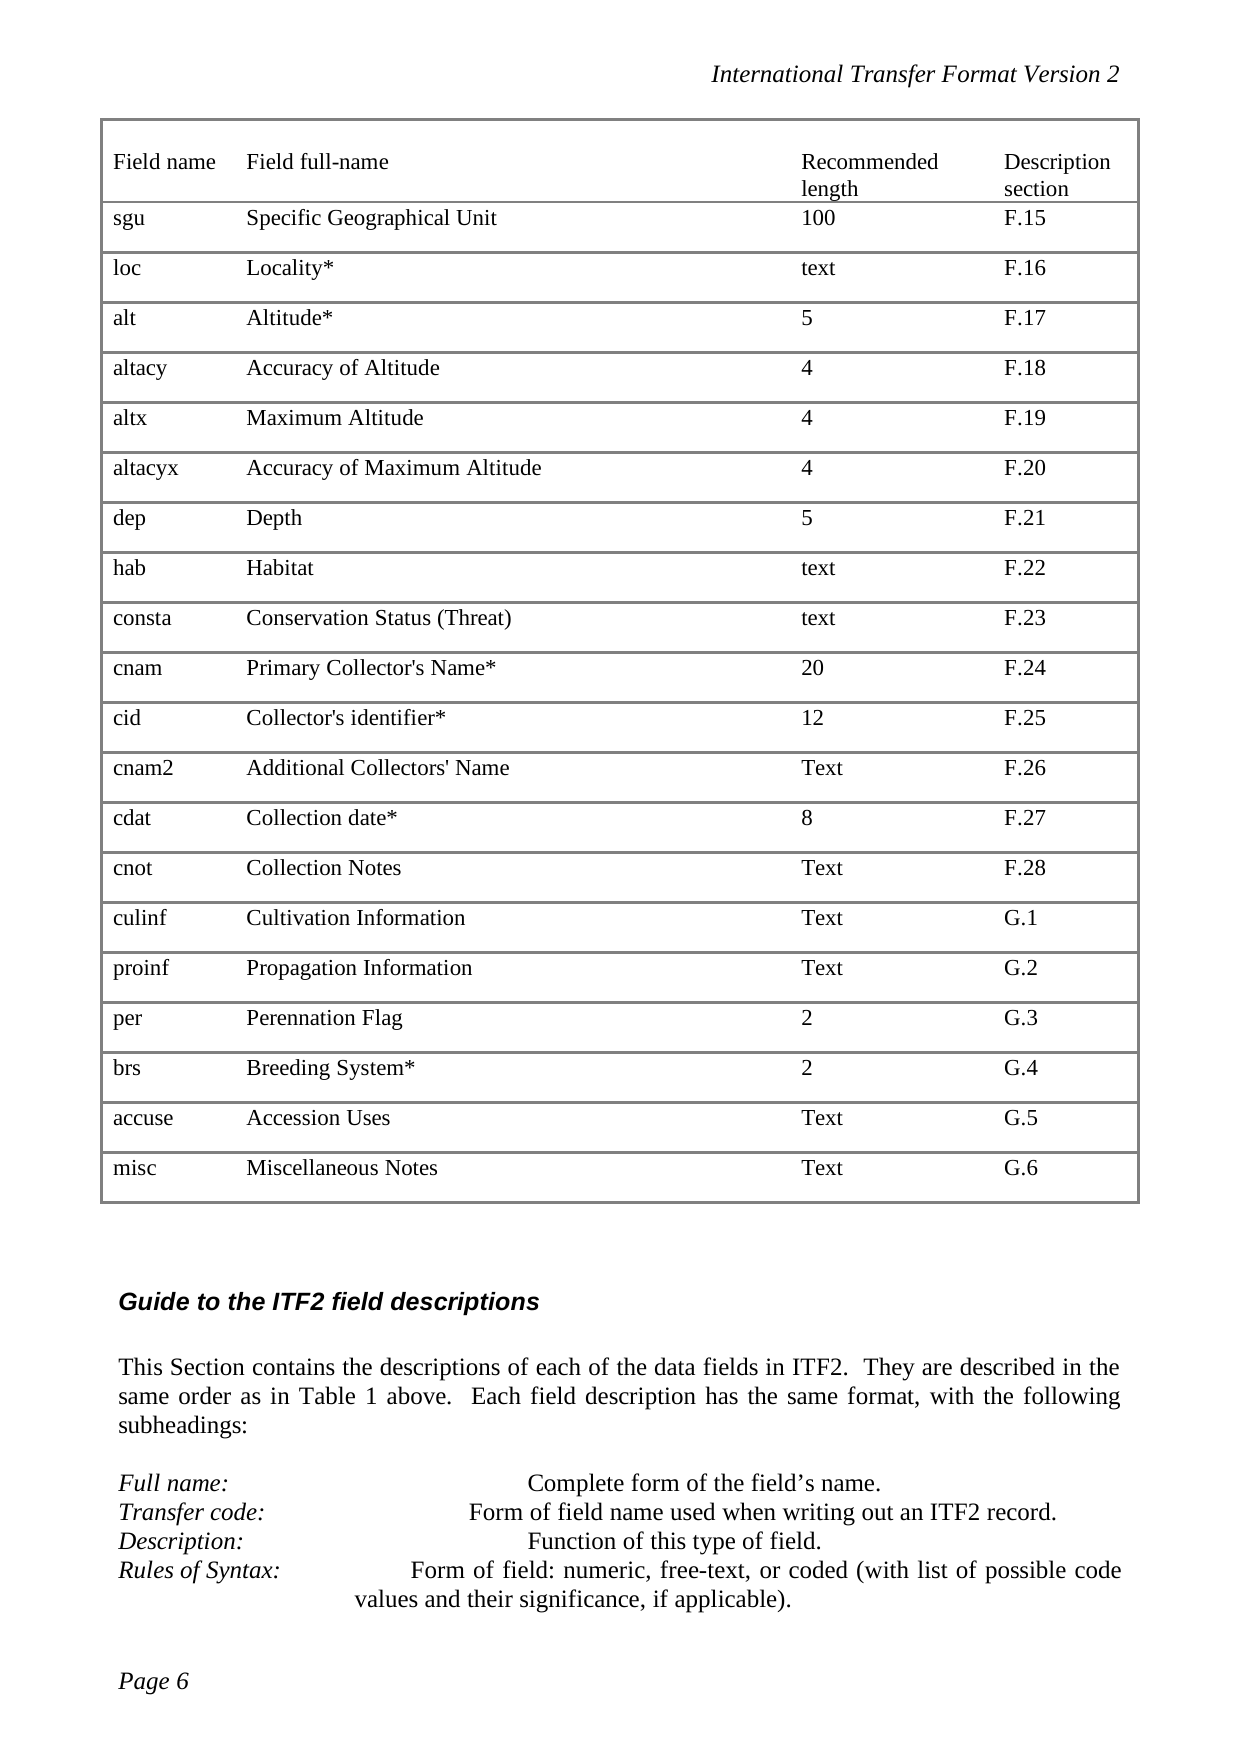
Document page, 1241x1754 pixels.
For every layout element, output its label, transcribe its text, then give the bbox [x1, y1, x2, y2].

table_cell Accession Uses [235, 1104, 790, 1151]
table_cell F.19 [993, 404, 1137, 451]
table_cell alt [103, 304, 235, 351]
table_cell Text [790, 854, 993, 901]
table_cell cid [103, 704, 235, 751]
table_cell Specific Geographical Unit [235, 203, 790, 251]
table_cell F.21 [993, 504, 1137, 551]
table_cell loc [103, 254, 235, 301]
table_cell Locality* [235, 254, 790, 301]
table_cell Cultivation Information [235, 904, 790, 951]
table_cell G.1 [993, 904, 1137, 951]
table_cell F.22 [993, 554, 1137, 601]
table_cell hab [103, 554, 235, 601]
table_cell 20 [790, 654, 993, 701]
table_cell 4 [790, 354, 993, 401]
table_cell F.20 [993, 454, 1137, 501]
table_cell F.15 [993, 203, 1137, 251]
table_cell Text [790, 954, 993, 1001]
table_cell F.16 [993, 254, 1137, 301]
table_cell F.23 [993, 604, 1137, 651]
table_cell cnam2 [103, 754, 235, 801]
table_cell 8 [790, 804, 993, 851]
table_cell dep [103, 504, 235, 551]
table_cell Text [790, 1104, 993, 1151]
table_cell Maximum Altitude [235, 404, 790, 451]
table_cell Text [790, 1154, 993, 1201]
text Full name: Complete form of the field’s name. [118, 1468, 1122, 1497]
table_cell Conservation Status (Threat) [235, 604, 790, 651]
table_cell Collector's identifier* [235, 704, 790, 751]
table_cell 5 [790, 504, 993, 551]
table_cell text [790, 254, 993, 301]
table_cell cnam [103, 654, 235, 701]
table_cell F.18 [993, 354, 1137, 401]
table_cell 12 [790, 704, 993, 751]
table_cell G.5 [993, 1104, 1137, 1151]
text Transfer code: Form of field name used when writing out an ITF2 record. [118, 1497, 1122, 1526]
table_header Field name [103, 121, 235, 201]
table_cell F.27 [993, 804, 1137, 851]
table_cell G.3 [993, 1004, 1137, 1051]
table_cell cnot [103, 854, 235, 901]
table_cell Miscellaneous Notes [235, 1154, 790, 1201]
table_cell Depth [235, 504, 790, 551]
table_cell Habitat [235, 554, 790, 601]
table_cell 2 [790, 1004, 993, 1051]
table_cell Primary Collector's Name* [235, 654, 790, 701]
table_cell Accuracy of Maximum Altitude [235, 454, 790, 501]
table_cell consta [103, 604, 235, 651]
subtitle Guide to the ITF2 field descriptions [118, 1287, 1122, 1316]
table_cell Breeding System* [235, 1054, 790, 1101]
table_cell Perennation Flag [235, 1004, 790, 1051]
table_cell text [790, 554, 993, 601]
text Rules of Syntax: Form of field: numeric, free-text, or coded (with list of possible code values and their significance, if applicable). [118, 1555, 1122, 1613]
table_cell F.17 [993, 304, 1137, 351]
table_cell misc [103, 1154, 235, 1201]
table_cell F.28 [993, 854, 1137, 901]
table_cell Collection Notes [235, 854, 790, 901]
table_cell altacyx [103, 454, 235, 501]
text Description: Function of this type of field. [118, 1526, 1122, 1555]
table_cell F.26 [993, 754, 1137, 801]
table_cell 4 [790, 454, 993, 501]
table_header Field full-name [235, 121, 790, 201]
table_cell G.6 [993, 1154, 1137, 1201]
table_cell altx [103, 404, 235, 451]
table_cell 4 [790, 404, 993, 451]
table_cell F.25 [993, 704, 1137, 751]
table_header Description section [993, 121, 1137, 201]
text This Section contains the descriptions of each of the data fields in ITF2. They are described in the same order as in Table 1 above. Each field description has the same format, with the following subheadings: [118, 1352, 1122, 1439]
table_cell G.4 [993, 1054, 1137, 1101]
table_cell cdat [103, 804, 235, 851]
table_cell Accuracy of Altitude [235, 354, 790, 401]
table_cell text [790, 604, 993, 651]
table_cell Propagation Information [235, 954, 790, 1001]
table_cell accuse [103, 1104, 235, 1151]
table_cell culinf [103, 904, 235, 951]
table_cell Altitude* [235, 304, 790, 351]
table_cell Additional Collectors' Name [235, 754, 790, 801]
table_cell 5 [790, 304, 993, 351]
table_cell per [103, 1004, 235, 1051]
table_header Recommended length [790, 121, 993, 201]
table_cell altacy [103, 354, 235, 401]
table_cell proinf [103, 954, 235, 1001]
table_cell 2 [790, 1054, 993, 1101]
table_cell G.2 [993, 954, 1137, 1001]
table_cell F.24 [993, 654, 1137, 701]
table_cell brs [103, 1054, 235, 1101]
table_cell Text [790, 904, 993, 951]
table_cell sgu [103, 203, 235, 251]
table_cell 100 [790, 203, 993, 251]
table_cell Collection date* [235, 804, 790, 851]
table_cell Text [790, 754, 993, 801]
